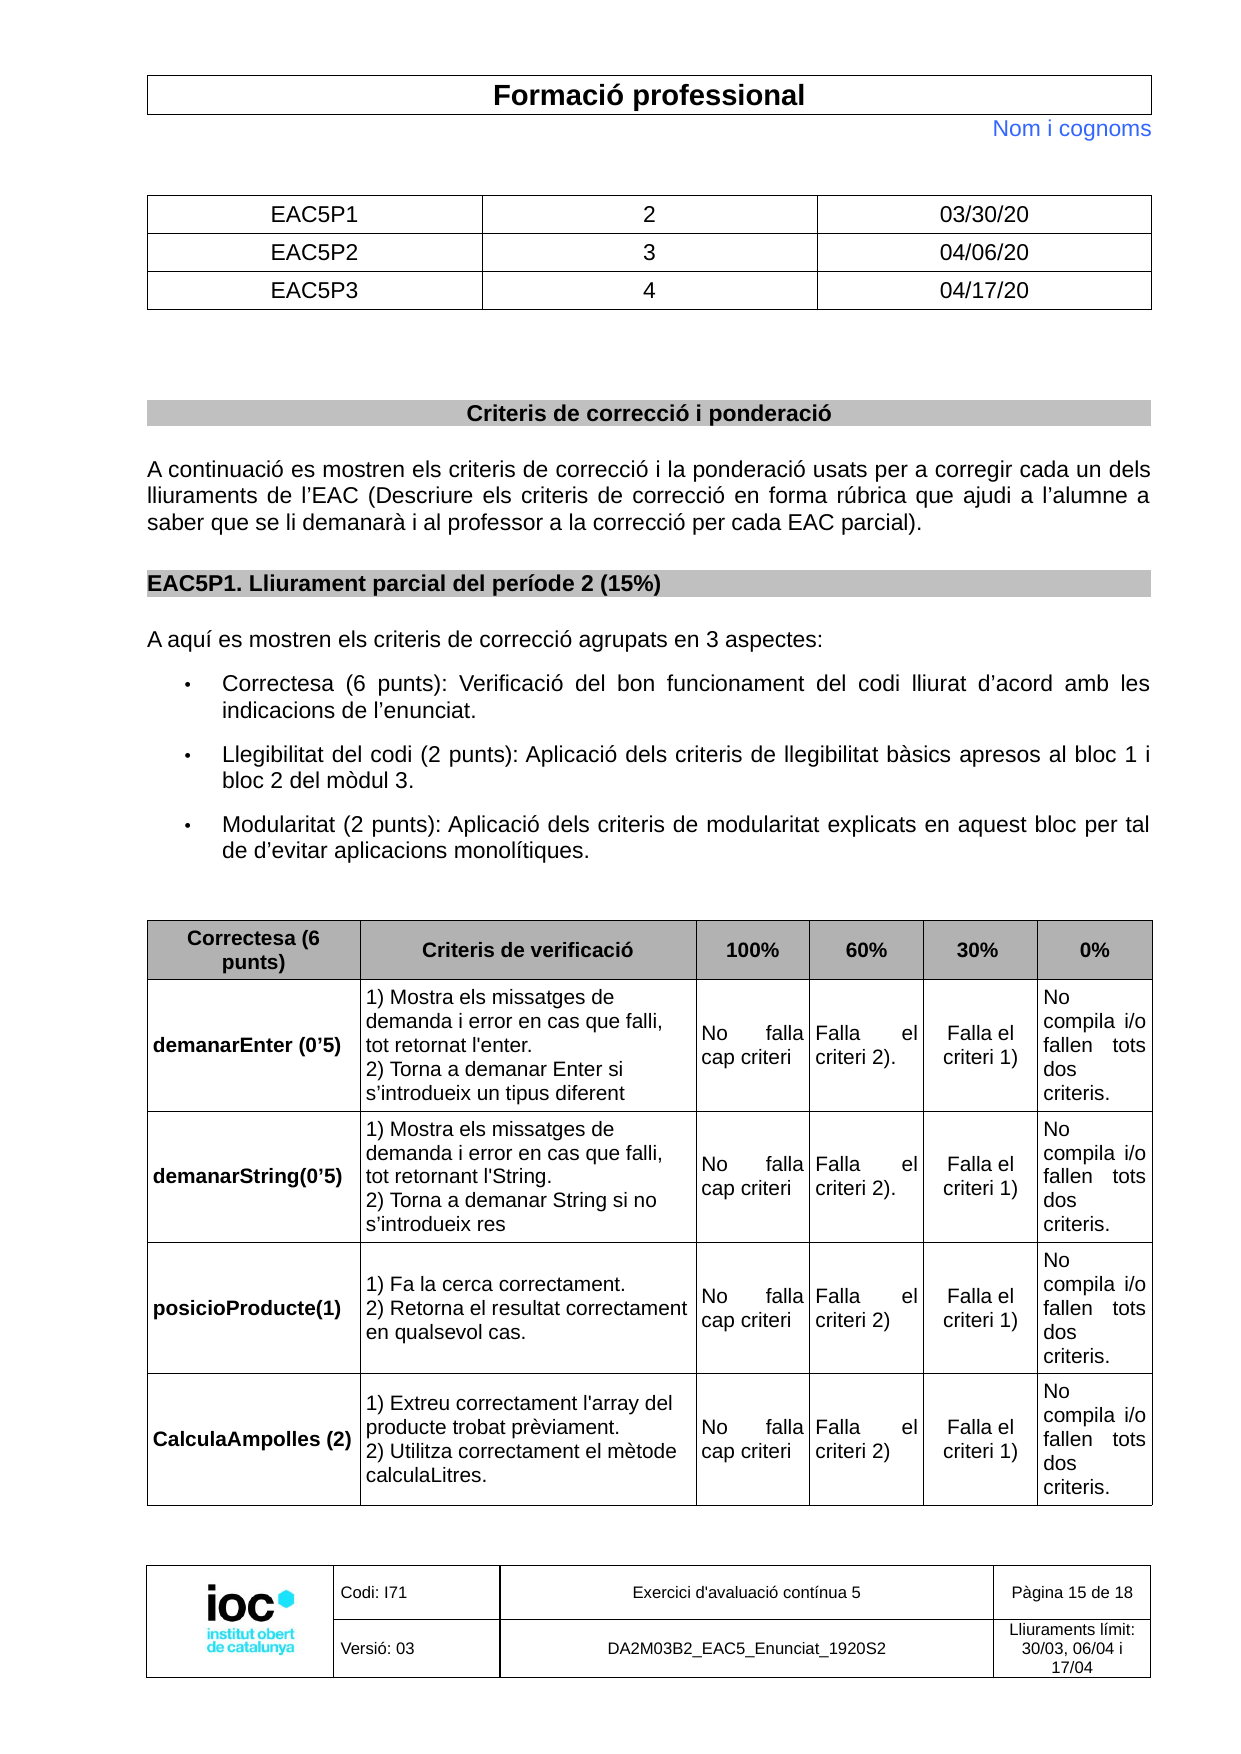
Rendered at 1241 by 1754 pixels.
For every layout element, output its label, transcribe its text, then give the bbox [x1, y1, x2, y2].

text A continuació es mostren els criteris de correcció i la ponderació usats per a corregir cada un dels lliuraments de l’EAC (Descriure els criteris de correcció en forma rúbrica que ajudi a l’alumne a saber que se li demanarà i al professor a la correcció per cada EAC parcial). [147, 456, 1151, 535]
table_cell posicioProducte(1) [148, 1243, 360, 1373]
table_cell Falla el criteri 2) [810, 1243, 923, 1373]
table_cell No compila i/o fallen tots dos criteris. [1038, 1243, 1152, 1373]
table_cell 17/04/20 [818, 272, 1151, 309]
list Modularitat (2 punts): Aplicació dels criteris de modularitat explicats en aquest bloc per tal de d’evitar aplicacions monolítiques. [184, 811, 1151, 864]
table_header 100% [697, 921, 809, 979]
list Correctesa (6 punts): Verificació del bon funcionament del codi lliurat d’acord amb les indicacions de l’enunciat. [184, 670, 1151, 723]
table_cell 06/04/20 [818, 234, 1151, 271]
table_cell demanarEnter (0’5) [148, 980, 360, 1111]
table_cell 1) Mostra els missatges de demanda i error en cas que falli, tot retornat l'enter. 2) Torna a demanar Enter si s’introdueix un tipus diferent [361, 980, 696, 1111]
table_header Correctesa (6 punts) [148, 921, 360, 979]
table_cell 1) Mostra els missatges de demanda i error en cas que falli, tot retornant l'String. 2) Torna a demanar String si no s’introdueix res [361, 1112, 696, 1242]
table_cell 1) Fa la cerca correctament. 2) Retorna el resultat correctament en qualsevol cas. [361, 1243, 696, 1373]
table_cell Falla el criteri 2) [810, 1374, 923, 1504]
table_cell Falla el criteri 1) [924, 1374, 1037, 1504]
table_header 60% [810, 921, 923, 979]
table_cell 1) Extreu correctament l'array del producte trobat prèviament. 2) Utilitza correctament el mètode calculaLitres. [361, 1374, 696, 1504]
table_cell CalculaAmpolles (2) [148, 1374, 360, 1504]
table_cell EAC5P1 [148, 196, 482, 233]
table_cell EAC5P2 [148, 234, 482, 271]
table_cell No falla cap criteri [697, 1243, 809, 1373]
table_cell Falla el criteri 2). [810, 1112, 923, 1242]
table_cell Falla el criteri 1) [924, 980, 1037, 1111]
table_cell 4 [483, 272, 817, 309]
list Llegibilitat del codi (2 punts): Aplicació dels criteris de llegibilitat bàsics apresos al bloc 1 i bloc 2 del mòdul 3. [184, 741, 1151, 793]
text A aquí es mostren els criteris de correcció agrupats en 3 aspectes: [147, 626, 1151, 653]
table_cell No compila i/o fallen tots dos criteris. [1038, 1112, 1152, 1242]
table_cell 30/03/20 [818, 196, 1151, 233]
table_header 30% [924, 921, 1037, 979]
text Criteris de correcció i ponderació [147, 400, 1151, 426]
table_cell demanarString(0’5) [148, 1112, 360, 1242]
table_cell 3 [483, 234, 817, 271]
table_cell Falla el criteri 1) [924, 1243, 1037, 1373]
table_cell 2 [483, 196, 817, 233]
table_cell No compila i/o fallen tots dos criteris. [1038, 980, 1152, 1111]
table_cell No falla cap criteri [697, 980, 809, 1111]
table_cell No falla cap criteri [697, 1112, 809, 1242]
table_cell No compila i/o fallen tots dos criteris. [1038, 1374, 1152, 1504]
table_cell EAC5P3 [148, 272, 482, 309]
table_header 0% [1038, 921, 1152, 979]
picture [194, 1571, 308, 1666]
table_cell Falla el criteri 1) [924, 1112, 1037, 1242]
table_cell Falla el criteri 2). [810, 980, 923, 1111]
table_cell No falla cap criteri [697, 1374, 809, 1504]
table_header Criteris de verificació [361, 921, 696, 979]
text EAC5P1. Lliurament parcial del període 2 (15%) [147, 570, 1151, 597]
